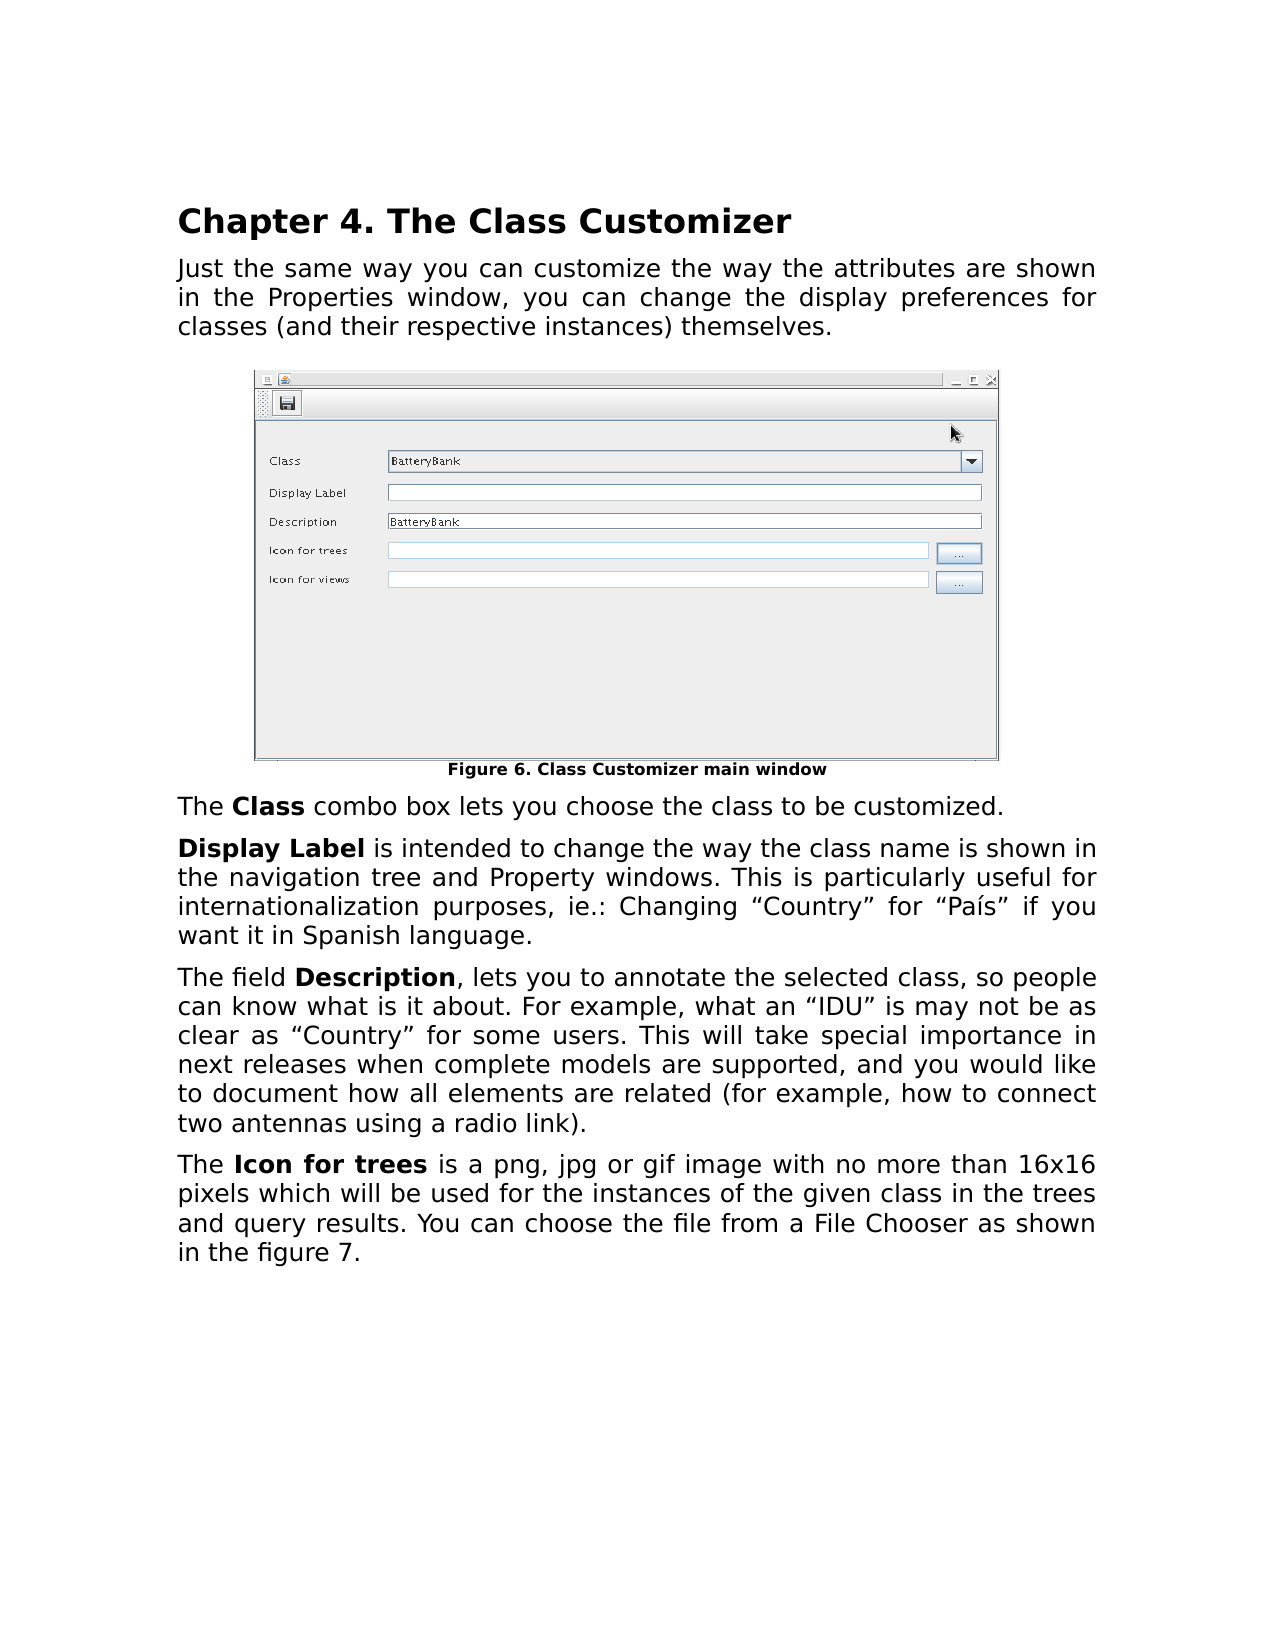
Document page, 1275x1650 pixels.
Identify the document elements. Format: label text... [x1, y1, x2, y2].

subtitle Chapter 4. The Class Customizer [177, 202, 1098, 241]
text Display Label is intended to change the way the class name is shown in the navigation tree and Property windows. This is particularly useful for internationalization purposes, ie.: Changing “Country” for “País” if you want it in Spanish language. [177, 834, 1098, 951]
text Just the same way you can customize the way the attributes are shown in the Properties window, you can change the display preferences for classes (and their respective instances) themselves. [177, 254, 1098, 341]
text Figure 6. Class Customizer main window [177, 354, 1098, 780]
text The Class combo box lets you choose the class to be customized. [177, 792, 1098, 821]
picture [253, 370, 1001, 761]
text The field Description, lets you to annotate the selected class, so people can know what is it about. For example, what an “IDU” is may not be as clear as “Country” for some users. This will take special importance in next releases when complete models are supported, and you would like to document how all elements are related (for example, how to connect two antennas using a radio link). [177, 963, 1098, 1138]
text The Icon for trees is a png, jpg or gif image with no more than 16x16 pixels which will be used for the instances of the given class in the trees and query results. You can choose the file from a File Chooser as shown in the figure 7. [177, 1151, 1098, 1267]
